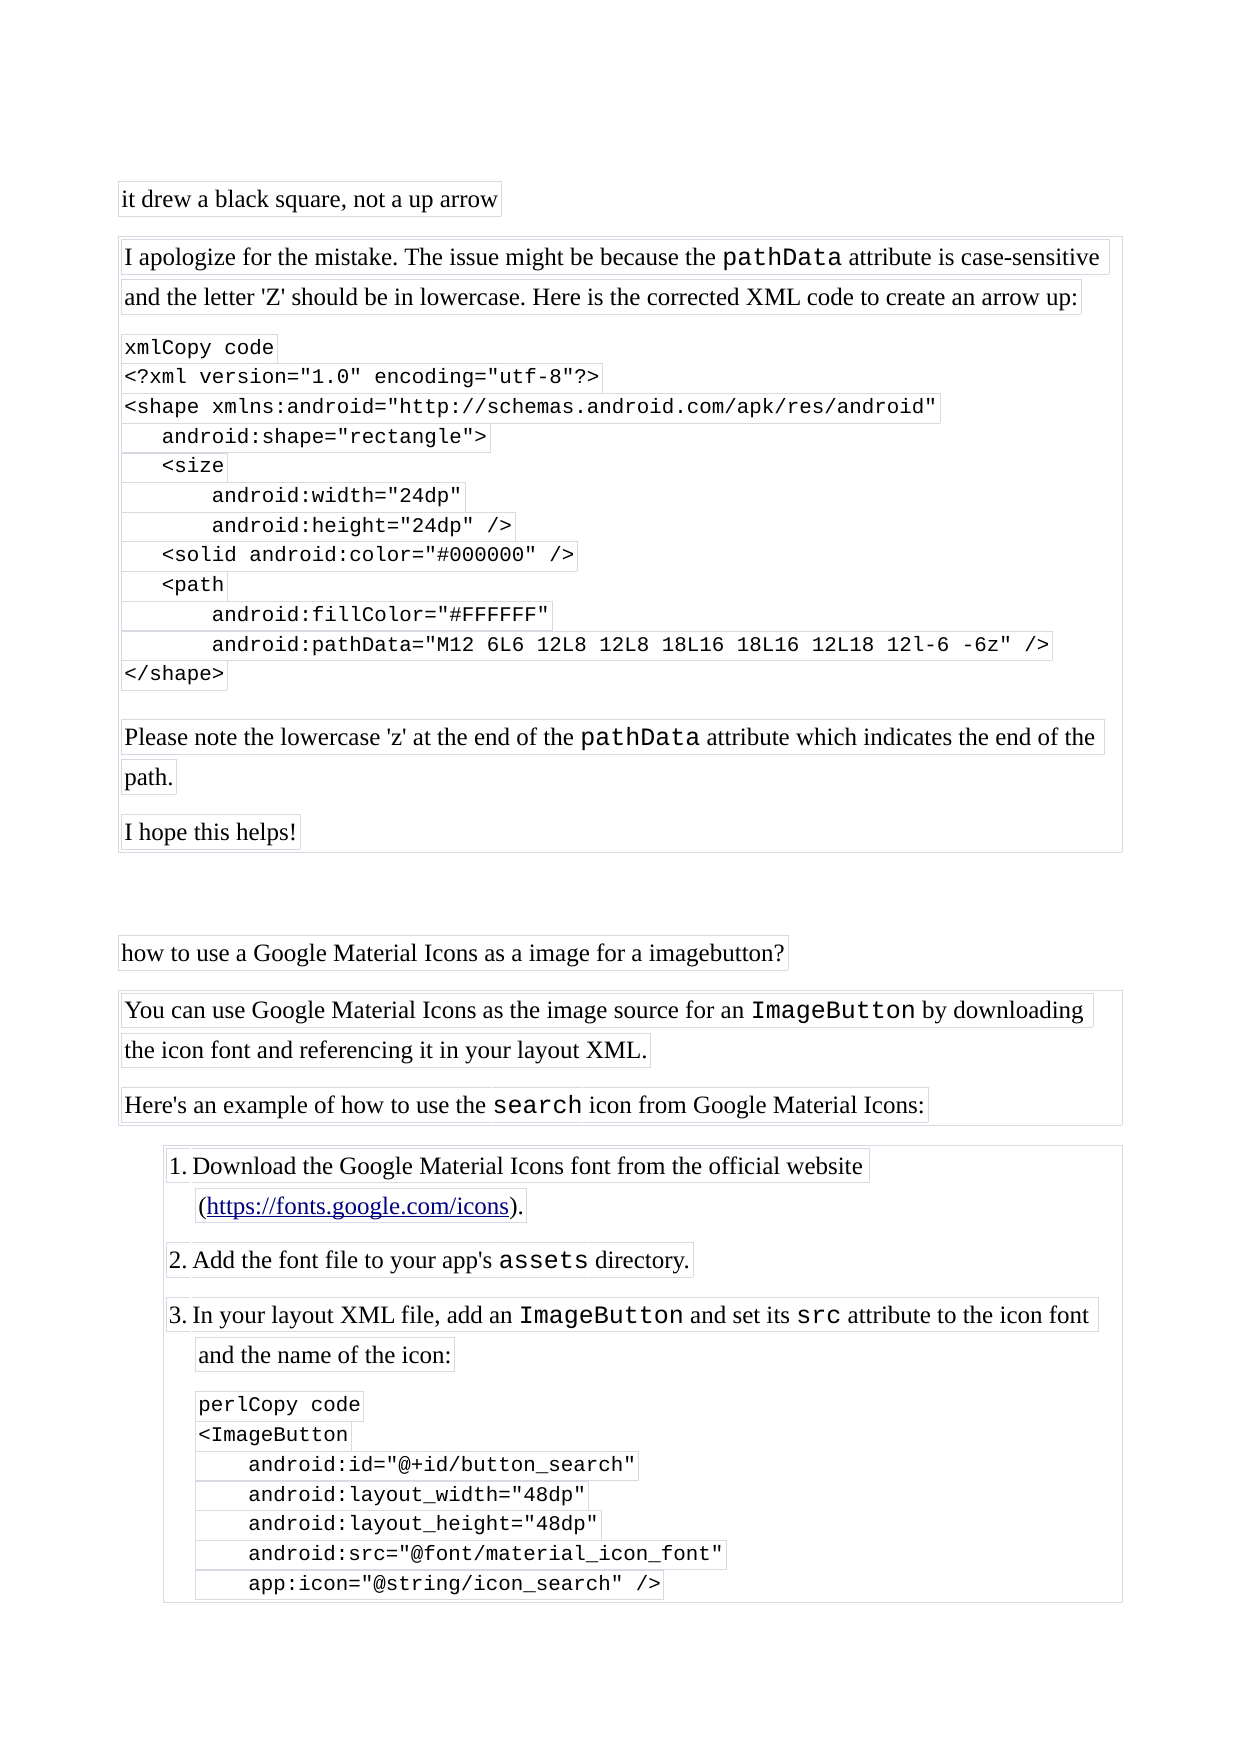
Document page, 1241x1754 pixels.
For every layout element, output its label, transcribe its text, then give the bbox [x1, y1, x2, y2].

text android:width="24dp" [122, 483, 465, 509]
list android:src="@font/material_icon_font" [602, 1537, 1122, 1567]
text Here's an example of how to use the search icon from Google Material Icons: [119, 1084, 1122, 1125]
text You can use Google Material Icons as the image source for an ImageButton by downloading the icon font and referencing it in your layout XML. [119, 991, 1122, 1067]
list [352, 1418, 1122, 1448]
text android:width="24dp" [228, 479, 1122, 509]
text [789, 935, 1122, 970]
list perlCopy code [164, 1388, 1122, 1418]
list [164, 1418, 195, 1448]
text android:fillColor="#FFFFFF" [228, 598, 1122, 627]
list [589, 1477, 1122, 1507]
list android:src="@font/material_icon_font" [164, 1537, 195, 1567]
list android:id="@+id/button_search" [196, 1452, 638, 1477]
text <shape xmlns:android="http://schemas.android.com/apk/res/android" [122, 394, 940, 420]
list [164, 1477, 195, 1507]
text it drew a black square, not a up arrow [119, 182, 501, 216]
text <solid android:color="#000000" /> [516, 538, 1122, 568]
text I apologize for the mistake. The issue might be because the pathData attribute is case-sensitive and the letter 'Z' should be in lowercase. Here is the corrected XML code to create an arrow up: [119, 237, 1122, 314]
list Add the font file to your app's assets directory. [164, 1239, 1122, 1277]
list android:id="@+id/button_search" [164, 1448, 195, 1477]
text android:fillColor="#FFFFFF" [122, 602, 552, 627]
list Download the Google Material Icons font from the official website (https://fonts.google.com/icons). [164, 1146, 1122, 1222]
text <size [122, 454, 227, 479]
list android:id="@+id/button_search" [352, 1448, 1122, 1477]
list <ImageButton [196, 1422, 351, 1448]
text android:shape="rectangle"> [122, 420, 1122, 449]
text <path [122, 572, 227, 598]
text [228, 449, 1122, 479]
text [502, 181, 1122, 216]
list In your layout XML file, add an ImageButton and set its src attribute to the icon font and the name of the icon: [164, 1294, 1122, 1372]
list android:src="@font/material_icon_font" [196, 1541, 726, 1567]
text xmlCopy code [119, 331, 1122, 360]
list android:layout_height="48dp" [196, 1511, 601, 1537]
text <solid android:color="#000000" /> [122, 542, 577, 568]
text android:height="24dp" /> [122, 513, 515, 538]
text <shape xmlns:android="http://schemas.android.com/apk/res/android" [603, 390, 1122, 420]
text [228, 568, 1122, 598]
text <?xml version="1.0" encoding="utf-8"?> [122, 364, 602, 390]
text </shape> [122, 661, 227, 690]
list app:icon="@string/icon_search" /> [164, 1567, 1122, 1602]
list android:layout_height="48dp" [164, 1507, 195, 1537]
list android:layout_height="48dp" [589, 1507, 1122, 1537]
text <?xml version="1.0" encoding="utf-8"?> [278, 360, 1122, 390]
text how to use a Google Material Icons as a image for a imagebutton? [119, 936, 788, 970]
text android:pathData="M12 6L6 12L8 12L8 18L16 18L16 12L18 12l-6 -6z" /> [553, 627, 1122, 657]
text Please note the lowercase 'z' at the end of the pathData attribute which indicates the end of the path. [119, 716, 1122, 794]
text android:height="24dp" /> [466, 509, 1122, 538]
text android:pathData="M12 6L6 12L8 12L8 18L16 18L16 12L18 12l-6 -6z" /> [122, 632, 1052, 657]
text [228, 657, 1122, 690]
list android:layout_width="48dp" [196, 1482, 588, 1507]
text I hope this helps! [119, 811, 1122, 852]
